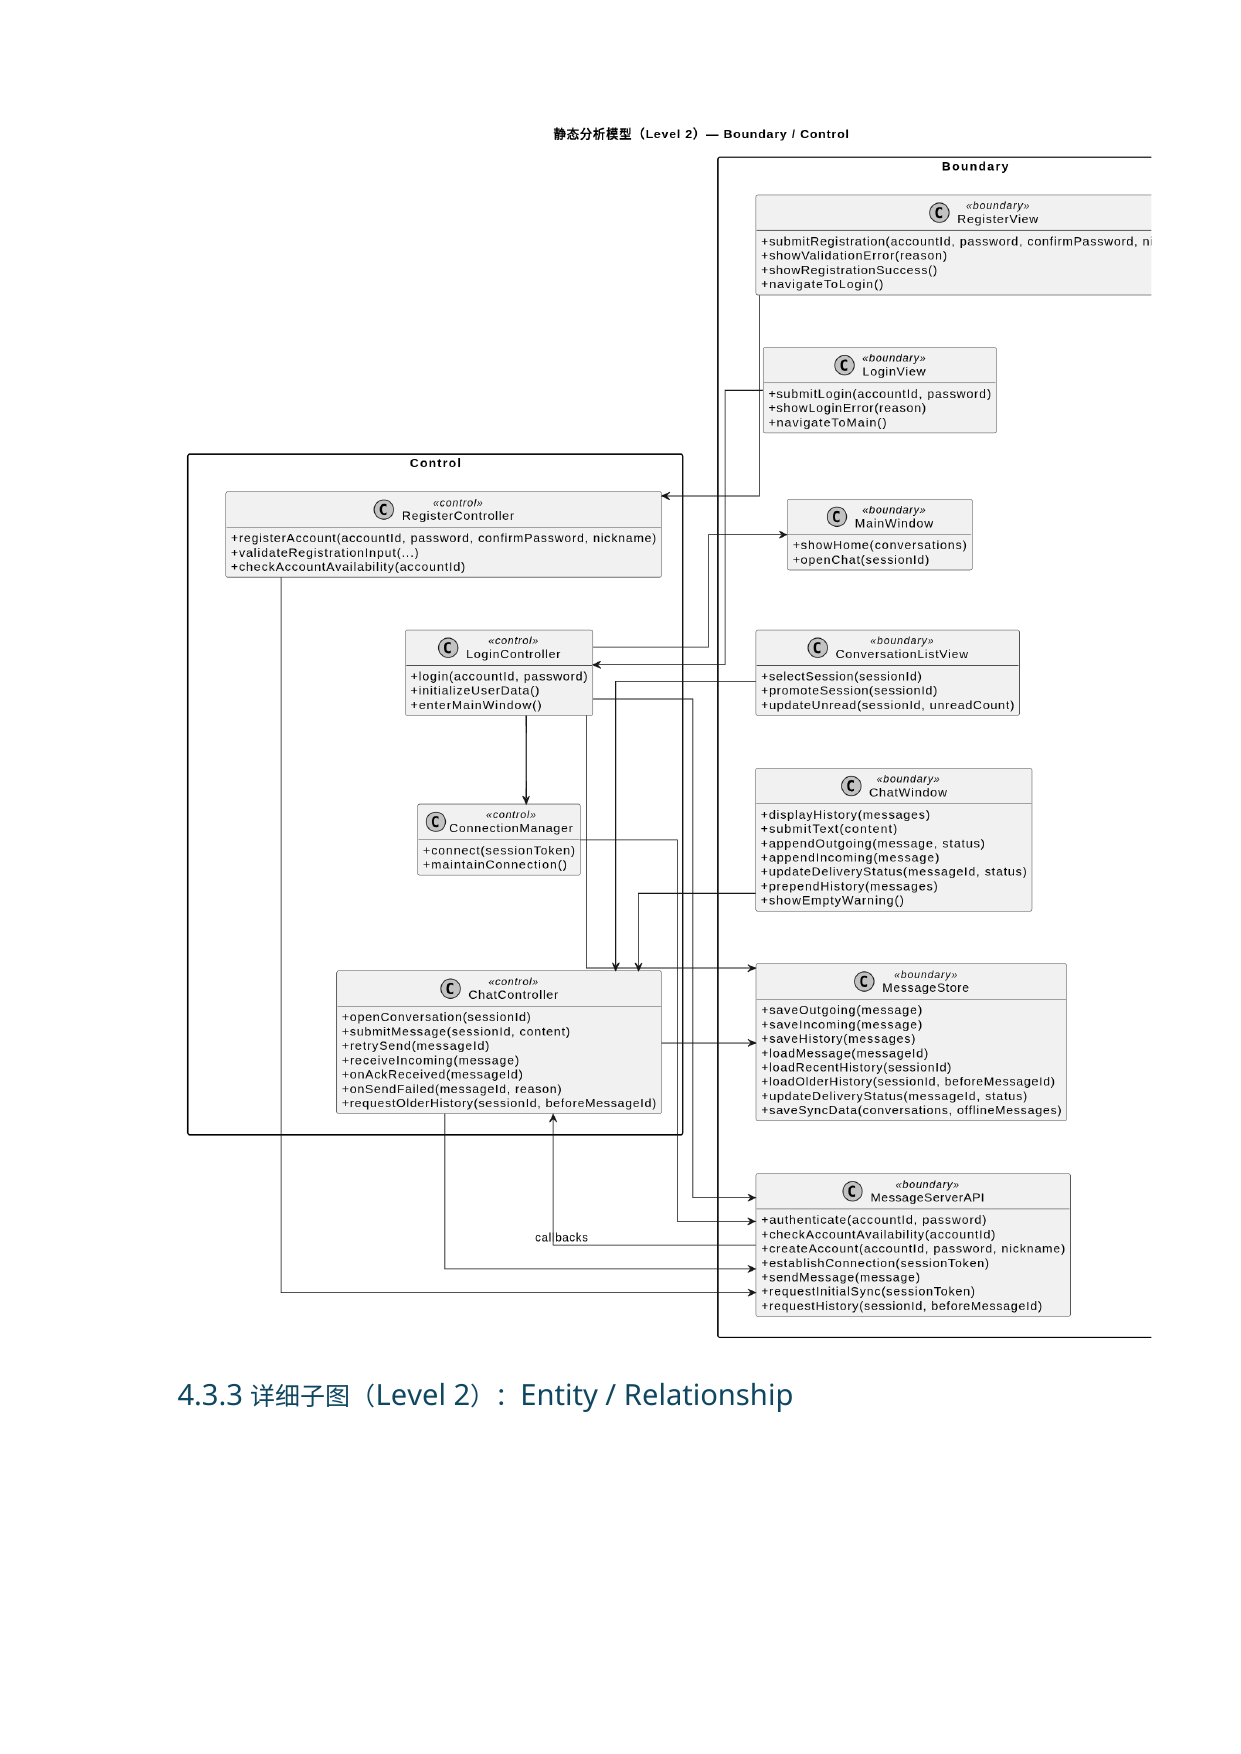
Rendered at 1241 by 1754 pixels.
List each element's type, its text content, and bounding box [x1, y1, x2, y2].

picture [177, 118, 1152, 1349]
text 4.3.3 详细子图（Level 2）：Entity / Relationship [177, 1374, 1152, 1413]
